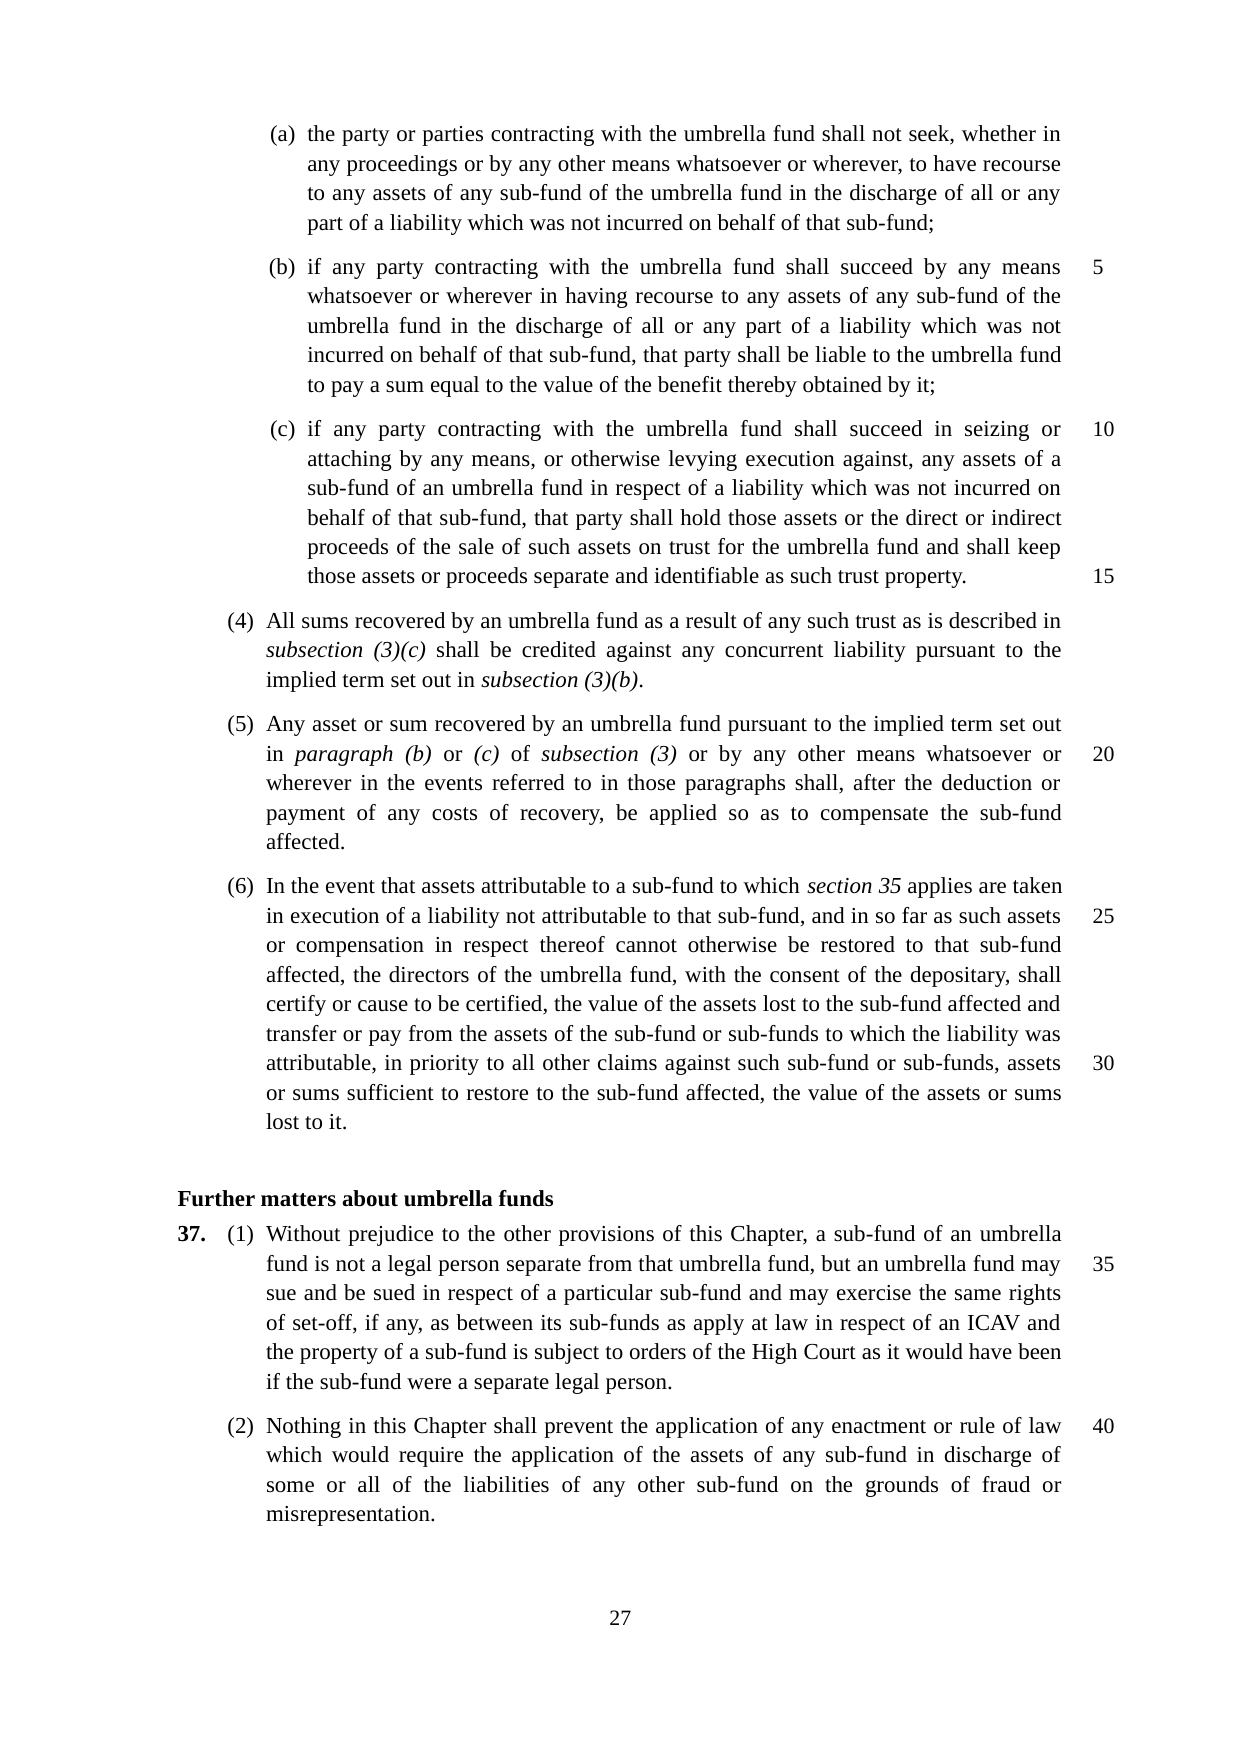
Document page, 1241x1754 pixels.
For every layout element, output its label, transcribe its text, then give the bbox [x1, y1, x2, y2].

text (b) if any party contracting with the umbrella fund shall succeed by any means whatsoever or wherever in having recourse to any assets of any sub-fund of the umbrella fund in the discharge of all or any part of a liability which was not incurred on behalf of that sub-fund, that party shall be liable to the umbrella fund to pay a sum equal to the value of the benefit thereby obtained by it; [177, 251, 1063, 398]
text 37. (1) Without prejudice to the other provisions of this Chapter, a sub-fund of an umbrella fund is not a legal person separate from that umbrella fund, but an umbrella fund may sue and be sued in respect of a particular sub-fund and may exercise the same rights of set-off, if any, as between its sub-funds as apply at law in respect of an ICAV and the property of a sub-fund is subject to orders of the High Court as it would have been if the sub-fund were a separate legal person. [177, 1218, 1063, 1395]
text (a) the party or parties contracting with the umbrella fund shall not seek, whether in any proceedings or by any other means whatsoever or wherever, to have recourse to any assets of any sub-fund of the umbrella fund in the discharge of all or any part of a liability which was not incurred on behalf of that sub-fund; [177, 118, 1063, 236]
text (4) All sums recovered by an umbrella fund as a result of any such trust as is described in subsection (3)(c) shall be credited against any concurrent liability pursuant to the implied term set out in subsection (3)(b). [177, 605, 1063, 693]
text (6) In the event that assets attributable to a sub-fund to which section 35 applies are taken in execution of a liability not attributable to that sub-fund, and in so far as such assets or compensation in respect thereof cannot otherwise be restored to that sub-fund affected, the directors of the umbrella fund, with the consent of the depositary, shall certify or cause to be certified, the value of the assets lost to the sub-fund affected and transfer or pay from the assets of the sub-fund or sub-funds to which the liability was attributable, in priority to all other claims against such sub-fund or sub-funds, assets or sums sufficient to restore to the sub-fund affected, the value of the assets or sums lost to it. [177, 870, 1063, 1135]
text (c) if any party contracting with the umbrella fund shall succeed in seizing or attaching by any means, or otherwise levying execution against, any assets of a sub-fund of an umbrella fund in respect of a liability which was not incurred on behalf of that sub-fund, that party shall hold those assets or the direct or indirect proceeds of the sale of such assets on trust for the umbrella fund and shall keep those assets or proceeds separate and identifiable as such trust property. [177, 413, 1063, 590]
text Further matters about umbrella funds [177, 1183, 1063, 1212]
text (2) Nothing in this Chapter shall prevent the application of any enactment or rule of law which would require the application of the assets of any sub-fund in discharge of some or all of the liabilities of any other sub-fund on the grounds of fraud or misrepresentation. [177, 1410, 1063, 1528]
text (5) Any asset or sum recovered by an umbrella fund pursuant to the implied term set out in paragraph (b) or (c) of subsection (3) or by any other means whatsoever or wherever in the events referred to in those paragraphs shall, after the deduction or payment of any costs of recovery, be applied so as to compensate the sub-fund affected. [177, 708, 1063, 855]
